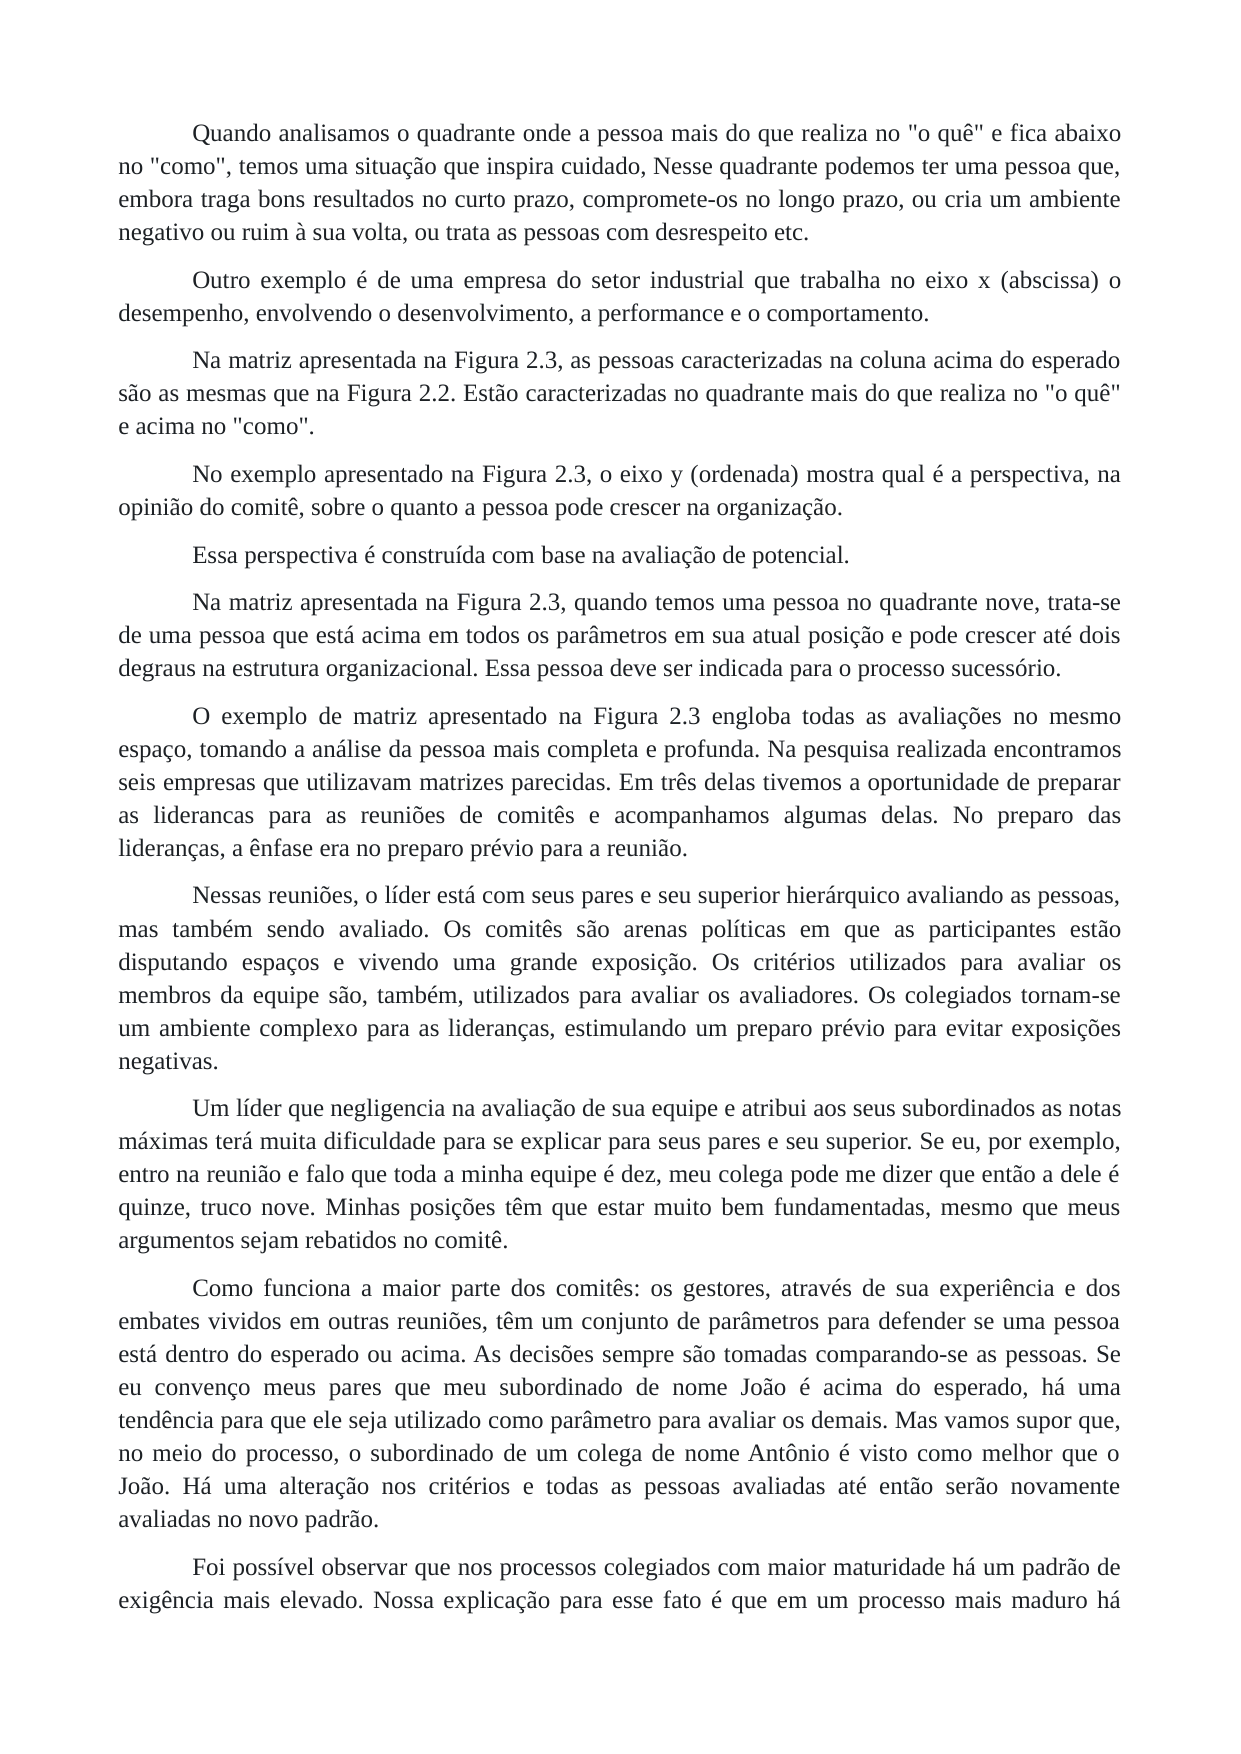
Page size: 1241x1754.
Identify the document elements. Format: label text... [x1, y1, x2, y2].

text Outro exemplo é de uma empresa do setor industrial que trabalha no eixo x (abscissa) o desempenho, envolvendo o desenvolvimento, a performance e o comportamento. [118, 265, 1122, 327]
text Nessas reuniões, o líder está com seus pares e seu superior hierárquico avaliando as pessoas, mas também sendo avaliado. Os comitês são arenas políticas em que as participantes estão disputando espaços e vivendo uma grande exposição. Os critérios utilizados para avaliar os membros da equipe são, também, utilizados para avaliar os avaliadores. Os colegiados tornam-se um ambiente complexo para as lideranças, estimulando um preparo prévio para evitar exposições negativas. [118, 881, 1122, 1074]
text O exemplo de matriz apresentado na Figura 2.3 engloba todas as avaliações no mesmo espaço, tomando a análise da pessoa mais completa e profunda. Na pesquisa realizada encontramos seis empresas que utilizavam matrizes parecidas. Em três delas tivemos a oportunidade de preparar as liderancas para as reuniões de comitês e acompanhamos algumas delas. No preparo das lideranças, a ênfase era no preparo prévio para a reunião. [118, 701, 1122, 862]
text Quando analisamos o quadrante onde a pessoa mais do que realiza no "o quê" e fica abaixo no "como", temos uma situação que inspira cuidado, Nesse quadrante podemos ter uma pessoa que, embora traga bons resultados no curto prazo, compromete-os no longo prazo, ou cria um ambiente negativo ou ruim à sua volta, ou trata as pessoas com desrespeito etc. [118, 118, 1122, 246]
text Na matriz apresentada na Figura 2.3, as pessoas caracterizadas na coluna acima do esperado são as mesmas que na Figura 2.2. Estão caracterizadas no quadrante mais do que realiza no "o quê" e acima no "como". [118, 345, 1122, 440]
text No exemplo apresentado na Figura 2.3, o eixo y (ordenada) mostra qual é a perspectiva, na opinião do comitê, sobre o quanto a pessoa pode crescer na organização. [118, 459, 1122, 521]
text Essa perspectiva é construída com base na avaliação de potencial. [118, 540, 1122, 568]
text Foi possível observar que nos processos colegiados com maior maturidade há um padrão de exigência mais elevado. Nossa explicação para esse fato é que em um processo mais maduro há [118, 1552, 1122, 1613]
text Como funciona a maior parte dos comitês: os gestores, através de sua experiência e dos embates vividos em outras reuniões, têm um conjunto de parâmetros para defender se uma pessoa está dentro do esperado ou acima. As decisões sempre são tomadas comparando-se as pessoas. Se eu convenço meus pares que meu subordinado de nome João é acima do esperado, há uma tendência para que ele seja utilizado como parâmetro para avaliar os demais. Mas vamos supor que, no meio do processo, o subordinado de um colega de nome Antônio é visto como melhor que o João. Há uma alteração nos critérios e todas as pessoas avaliadas até então serão novamente avaliadas no novo padrão. [118, 1273, 1122, 1533]
text Na matriz apresentada na Figura 2.3, quando temos uma pessoa no quadrante nove, trata-se de uma pessoa que está acima em todos os parâmetros em sua atual posição e pode crescer até dois degraus na estrutura organizacional. Essa pessoa deve ser indicada para o processo sucessório. [118, 587, 1122, 682]
text Um líder que negligencia na avaliação de sua equipe e atribui aos seus subordinados as notas máximas terá muita dificuldade para se explicar para seus pares e seu superior. Se eu, por exemplo, entro na reunião e falo que toda a minha equipe é dez, meu colega pode me dizer que então a dele é quinze, truco nove. Minhas posições têm que estar muito bem fundamentadas, mesmo que meus argumentos sejam rebatidos no comitê. [118, 1093, 1122, 1254]
